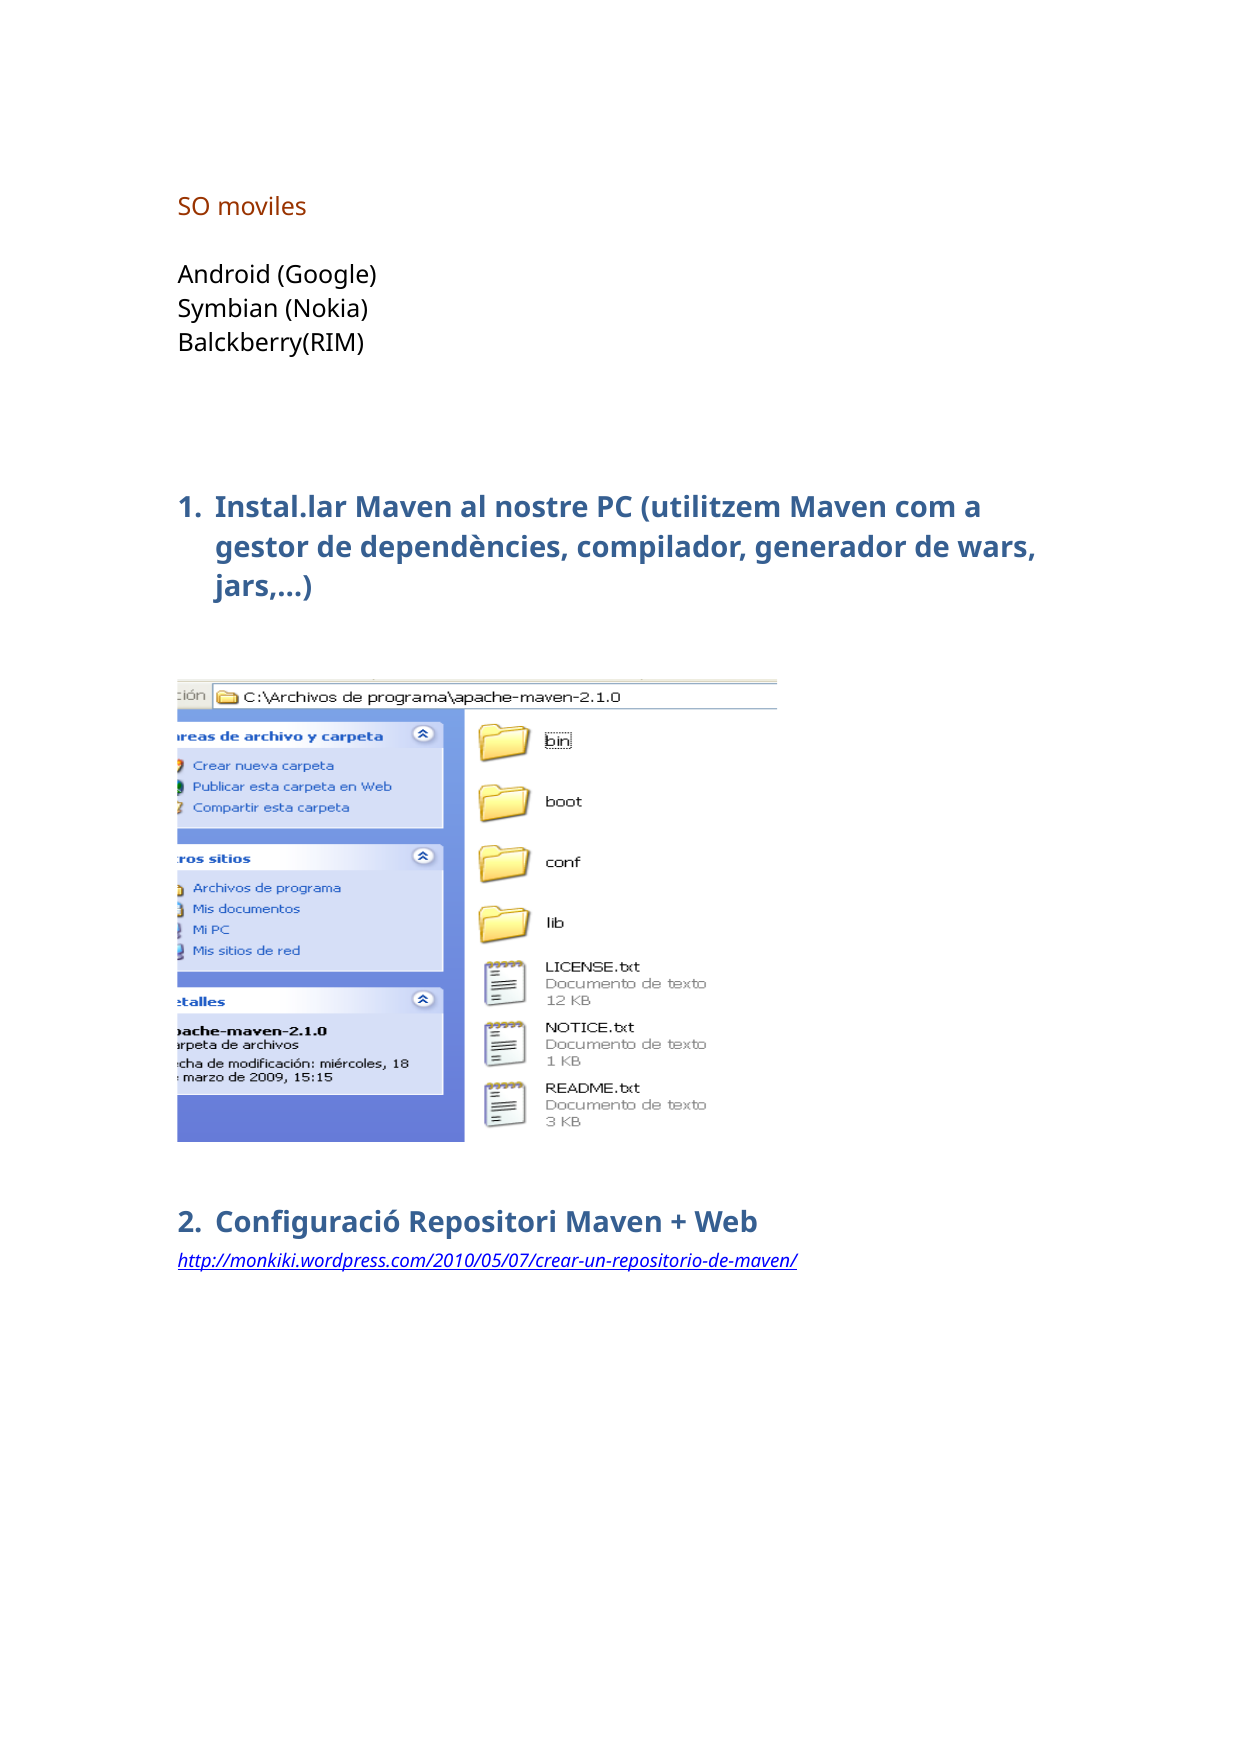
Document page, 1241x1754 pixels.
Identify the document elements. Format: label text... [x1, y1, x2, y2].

picture [177, 679, 778, 1142]
subtitle Instal.lar Maven al nostre PC (utilitzem Maven com a gestor de dependències, compilador, generador de wars, jars,…) [177, 486, 1063, 605]
text Symbian (Nokia) [177, 291, 1063, 325]
text Android (Google) [177, 257, 1063, 291]
text http://monkiki.wordpress.com/2010/05/07/crear-un-repositorio-de-maven/ [177, 1247, 1063, 1273]
text Balckberry(RIM) [177, 325, 1063, 359]
subtitle Configuració Repositori Maven + Web [177, 1201, 1063, 1241]
text SO moviles [177, 189, 1063, 223]
